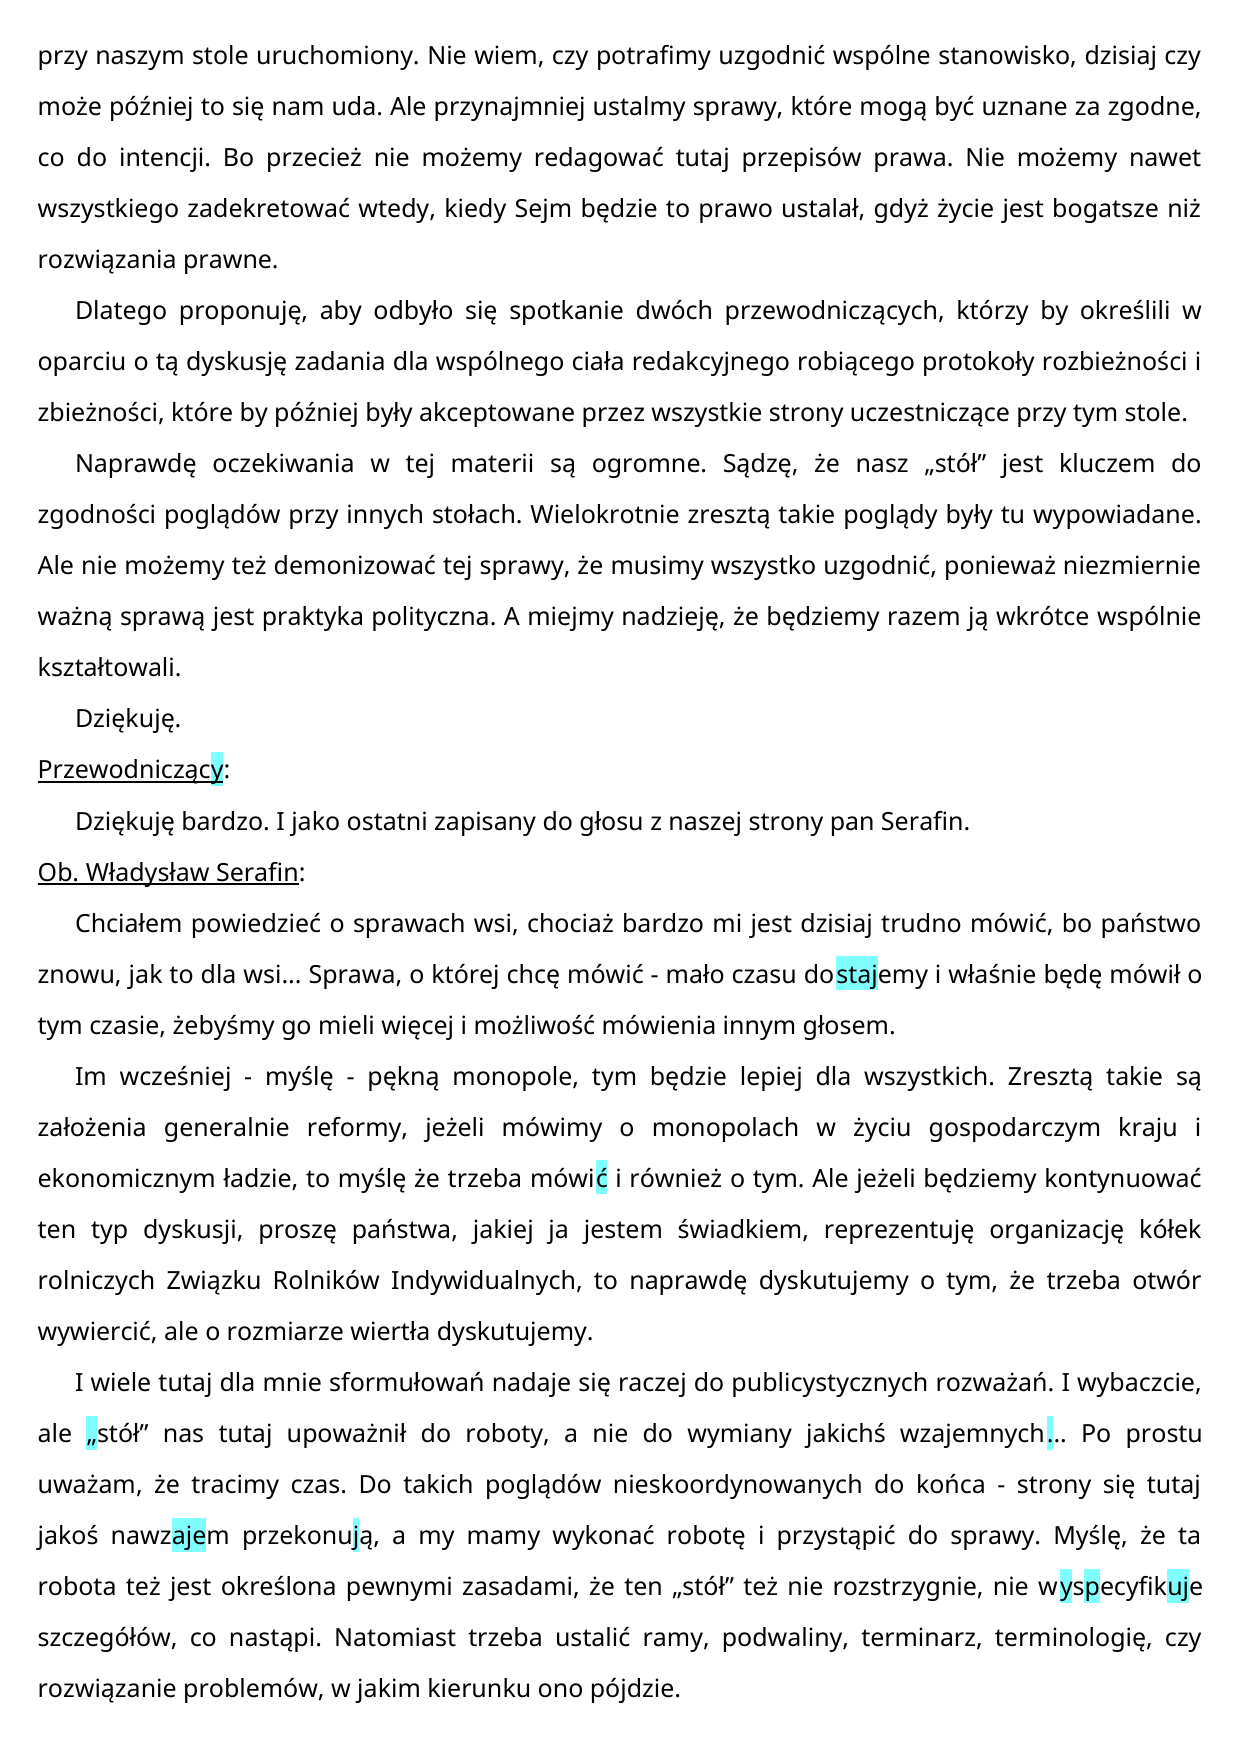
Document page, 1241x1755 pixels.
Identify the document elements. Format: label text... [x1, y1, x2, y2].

text Ob. Władysław Serafin: [37, 854, 1203, 888]
text Im wcześniej - myślę - pękną monopole, tym będzie lepiej dla wszystkich. Zresztą takie są założenia generalnie reformy, jeżeli mówimy o monopolach w życiu gospodarczym kraju i ekonomicznym ładzie, to myślę że trzeba mówić i również o tym. Ale jeżeli będziemy kontynuować ten typ dyskusji, proszę państwa, jakiej ja jestem świadkiem, reprezentuję organizację kółek rolniczych Związku Rolników Indywidualnych, to naprawdę dyskutujemy o tym, że trzeba otwór wywiercić, ale o rozmiarze wiertła dyskutujemy. [37, 1058, 1203, 1348]
text Chciałem powiedzieć o sprawach wsi, chociaż bardzo mi jest dzisiaj trudno mówić, bo państwo znowu, jak to dla wsi... Sprawa, o której chcę mówić - mało czasu dostajemy i właśnie będę mówił o tym czasie, żebyśmy go mieli więcej i możliwość mówienia innym głosem. [37, 905, 1203, 1041]
text Dziękuję. [37, 701, 1203, 735]
text Naprawdę oczekiwania w tej materii są ogromne. Sądzę, że nasz „stół” jest kluczem do zgodności poglądów przy innych stołach. Wielokrotnie zresztą takie poglądy były tu wypowiadane. Ale nie możemy też demonizować tej sprawy, że musimy wszystko uzgodnić, ponieważ niezmiernie ważną sprawą jest praktyka polityczna. A miejmy nadzieję, że będziemy razem ją wkrótce wspólnie kształtowali. [37, 446, 1203, 684]
text Przewodniczący: [37, 752, 1203, 786]
text I wiele tutaj dla mnie sformułowań nadaje się raczej do publicystycznych rozważań. I wybaczcie, ale „stół” nas tutaj upoważnił do roboty, a nie do wymiany jakichś wzajemnych... Po prostu uważam, że tracimy czas. Do takich poglądów nieskoordynowanych do końca - strony się tutaj jakoś nawzajem przekonują, a my mamy wykonać robotę i przystąpić do sprawy. Myślę, że ta robota też jest określona pewnymi zasadami, że ten „stół” też nie rozstrzygnie, nie wyspecyfikuje szczegółów, co nastąpi. Natomiast trzeba ustalić ramy, podwaliny, terminarz, terminologię, czy rozwiązanie problemów, w jakim kierunku ono pójdzie. [37, 1364, 1203, 1705]
text Dlatego proponuję, aby odbyło się spotkanie dwóch przewodniczących, którzy by określili w oparciu o tą dyskusję zadania dla wspólnego ciała redakcyjnego robiącego protokoły rozbieżności i zbieżności, które by później były akceptowane przez wszystkie strony uczestniczące przy tym stole. [37, 293, 1203, 429]
text przy naszym stole uruchomiony. Nie wiem, czy potrafimy uzgodnić wspólne stanowisko, dzisiaj czy może później to się nam uda. Ale przynajmniej ustalmy sprawy, które mogą być uznane za zgodne, co do intencji. Bo przecież nie możemy redagować tutaj przepisów prawa. Nie możemy nawet wszystkiego zadekretować wtedy, kiedy Sejm będzie to prawo ustalał, gdyż życie jest bogatsze niż rozwiązania prawne. [37, 37, 1203, 276]
text Dziękuję bardzo. I jako ostatni zapisany do głosu z naszej strony pan Serafin. [37, 803, 1203, 837]
